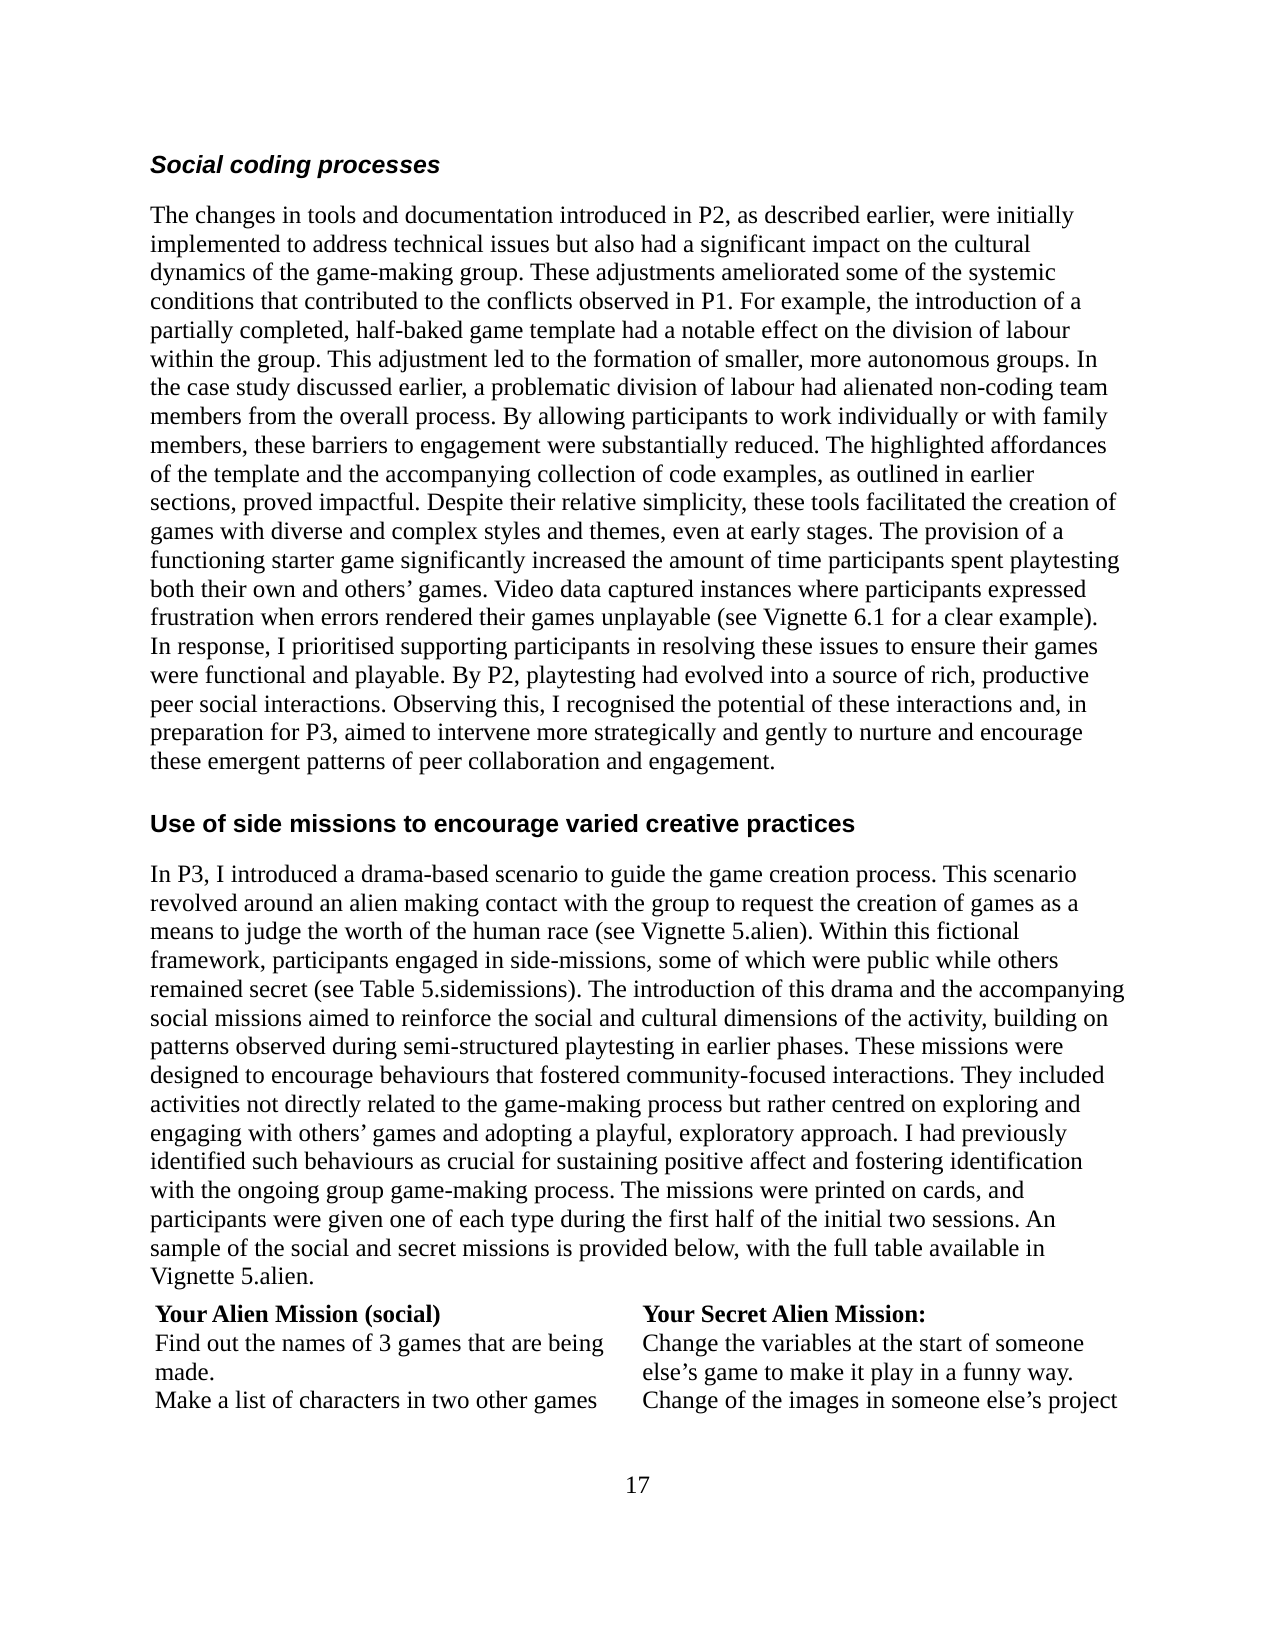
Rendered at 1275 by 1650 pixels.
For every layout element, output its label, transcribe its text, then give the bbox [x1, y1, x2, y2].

table_header Your Secret Alien Mission: [638, 1299, 1125, 1328]
table_cell Change of the images in someone else’s project [638, 1385, 1125, 1414]
table_cell Make a list of characters in two other games [150, 1385, 637, 1414]
subtitle Social coding processes [150, 150, 1125, 178]
table_header Your Alien Mission (social) [150, 1299, 637, 1328]
table_cell Find out the names of 3 games that are being made. [150, 1328, 637, 1385]
subtitle Use of side missions to encourage varied creative practices [150, 809, 1125, 837]
text In P3, I introduced a drama-based scenario to guide the game creation process. This scenario revolved around an alien making contact with the group to request the creation of games as a means to judge the worth of the human race (see Vignette 5.alien). Within this fictional framework, participants engaged in side-missions, some of which were public while others remained secret (see Table 5.sidemissions). The introduction of this drama and the accompanying social missions aimed to reinforce the social and cultural dimensions of the activity, building on patterns observed during semi-structured playtesting in earlier phases. These missions were designed to encourage behaviours that fostered community-focused interactions. They included activities not directly related to the game-making process but rather centred on exploring and engaging with others’ games and adopting a playful, exploratory approach. I had previously identified such behaviours as crucial for sustaining positive affect and fostering identification with the ongoing group game-making process. The missions were printed on cards, and participants were given one of each type during the first half of the initial two sessions. An sample of the social and secret missions is provided below, with the full table available in Vignette 5.alien. [150, 859, 1125, 1290]
text The changes in tools and documentation introduced in P2, as described earlier, were initially implemented to address technical issues but also had a significant impact on the cultural dynamics of the game-making group. These adjustments ameliorated some of the systemic conditions that contributed to the conflicts observed in P1. For example, the introduction of a partially completed, half-baked game template had a notable effect on the division of labour within the group. This adjustment led to the formation of smaller, more autonomous groups. In the case study discussed earlier, a problematic division of labour had alienated non-coding team members from the overall process. By allowing participants to work individually or with family members, these barriers to engagement were substantially reduced. The highlighted affordances of the template and the accompanying collection of code examples, as outlined in earlier sections, proved impactful. Despite their relative simplicity, these tools facilitated the creation of games with diverse and complex styles and themes, even at early stages. The provision of a functioning starter game significantly increased the amount of time participants spent playtesting both their own and others’ games. Video data captured instances where participants expressed frustration when errors rendered their games unplayable (see Vignette 6.1 for a clear example). In response, I prioritised supporting participants in resolving these issues to ensure their games were functional and playable. By P2, playtesting had evolved into a source of rich, productive peer social interactions. Observing this, I recognised the potential of these interactions and, in preparation for P3, aimed to intervene more strategically and gently to nurture and encourage these emergent patterns of peer collaboration and engagement. [150, 200, 1125, 775]
table_cell Change the variables at the start of someone else’s game to make it play in a funny way. [638, 1328, 1125, 1385]
